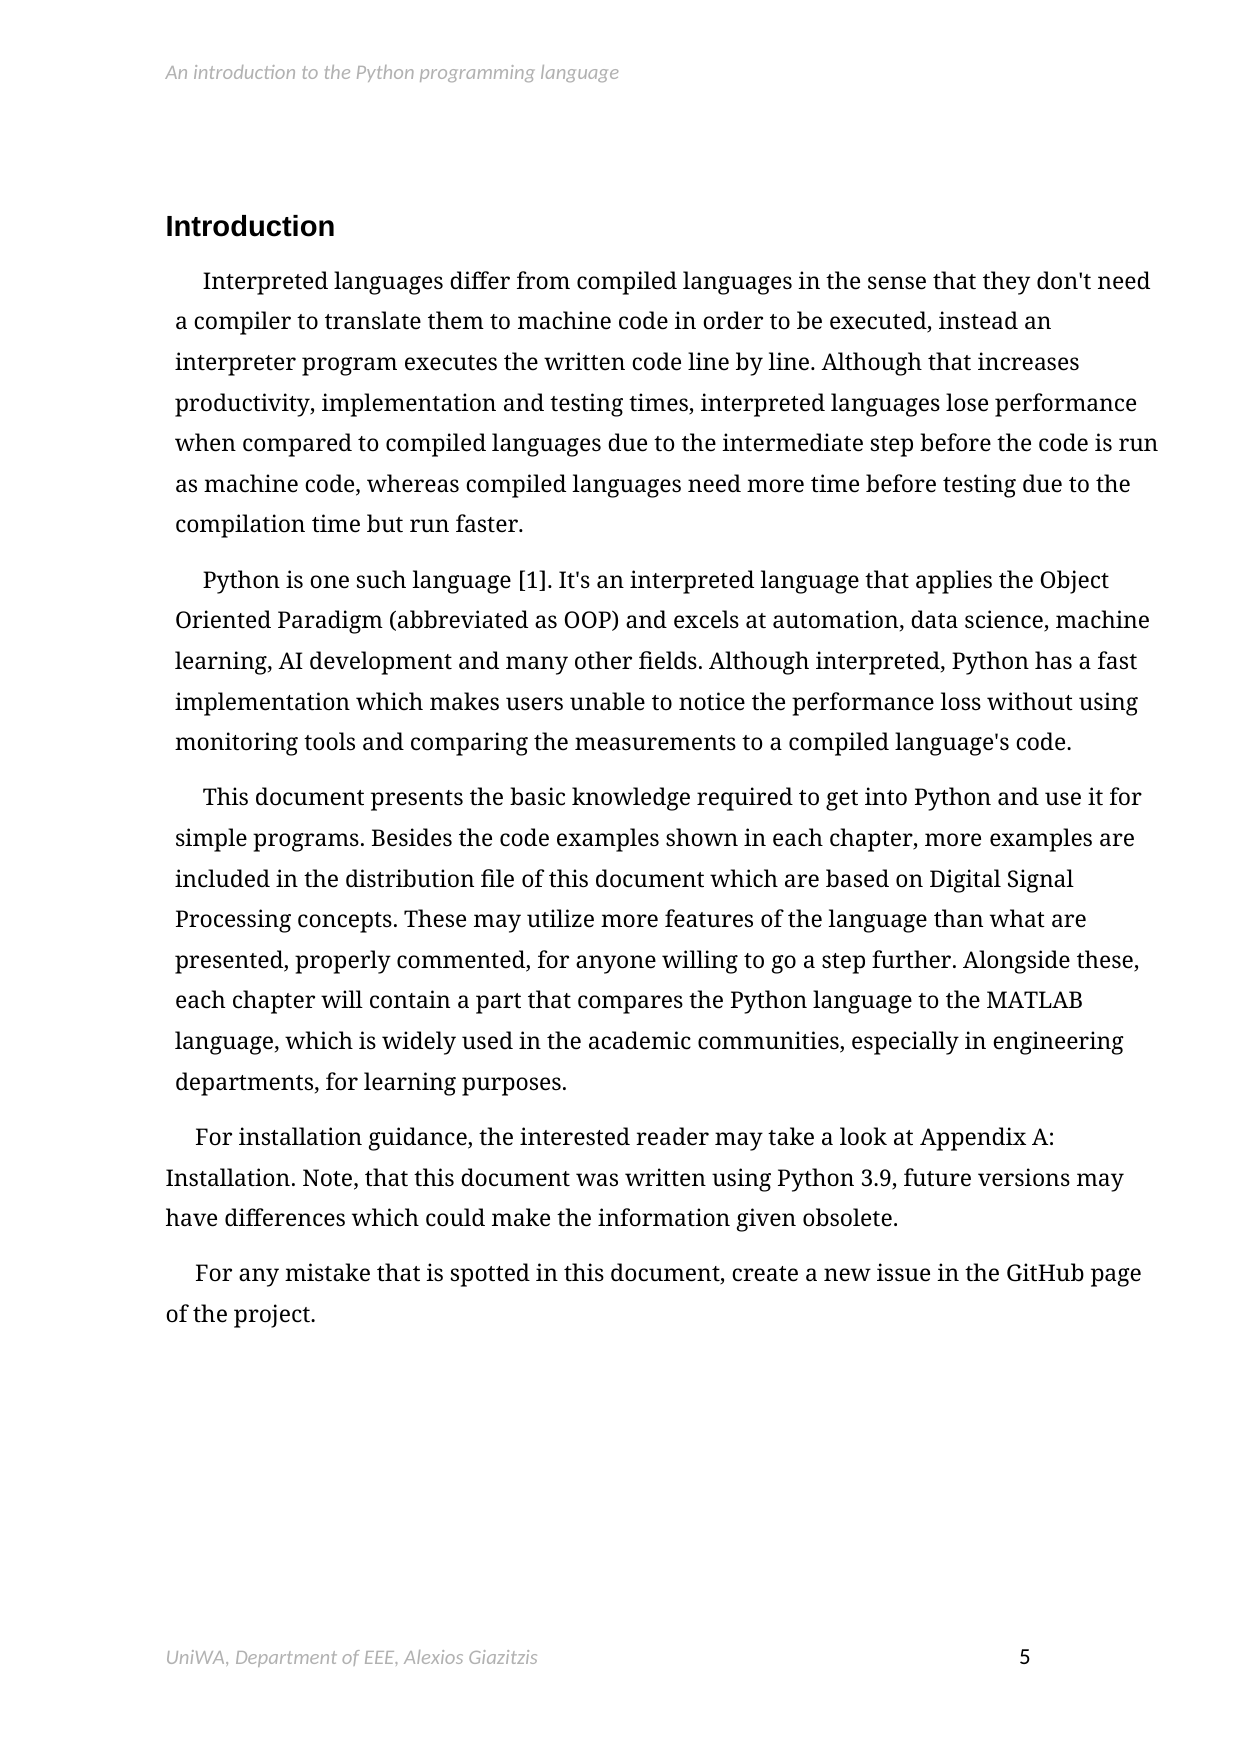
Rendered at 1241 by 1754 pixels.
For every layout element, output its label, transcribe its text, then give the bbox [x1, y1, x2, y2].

text This document presents the basic knowledge required to get into Python and use it for simple programs. Besides the code examples shown in each chapter, more examples are included in the distribution file of this document which are based on Digital Signal Processing concepts. These may utilize more features of the language than what are presented, properly commented, for anyone willing to go a step further. Alongside these, each chapter will contain a part that compares the Python language to the MATLAB language, which is widely used in the academic communities, especially in engineering departments, for learning purposes. [175, 781, 1169, 1097]
text For installation guidance, the interested reader may take a look at Appendix A: Installation. Note, that this document was written using Python 3.9, future versions may have differences which could make the information given obsolete. [165, 1121, 1169, 1233]
text Python is one such language [1]. It's an interpreted language that applies the Object Oriented Paradigm (abbreviated as OOP) and excels at automation, data science, machine learning, AI development and many other fields. Although interpreted, Python has a fast implementation which makes users unable to notice the performance loss without using monitoring tools and comparing the measurements to a compiled language's code. [175, 563, 1169, 757]
subtitle Introduction [165, 208, 1169, 242]
text For any mistake that is spotted in this document, create a new issue in the GitHub page of the project. [165, 1257, 1169, 1329]
text Interpreted languages differ from compiled languages in the sense that they don't need a compiler to translate them to machine code in order to be executed, instead an interpreter program executes the written code line by line. Although that increases productivity, implementation and testing times, interpreted languages lose performance when compared to compiled languages due to the intermediate step before the code is run as machine code, whereas compiled languages need more time before testing due to the compilation time but run faster. [175, 264, 1169, 539]
